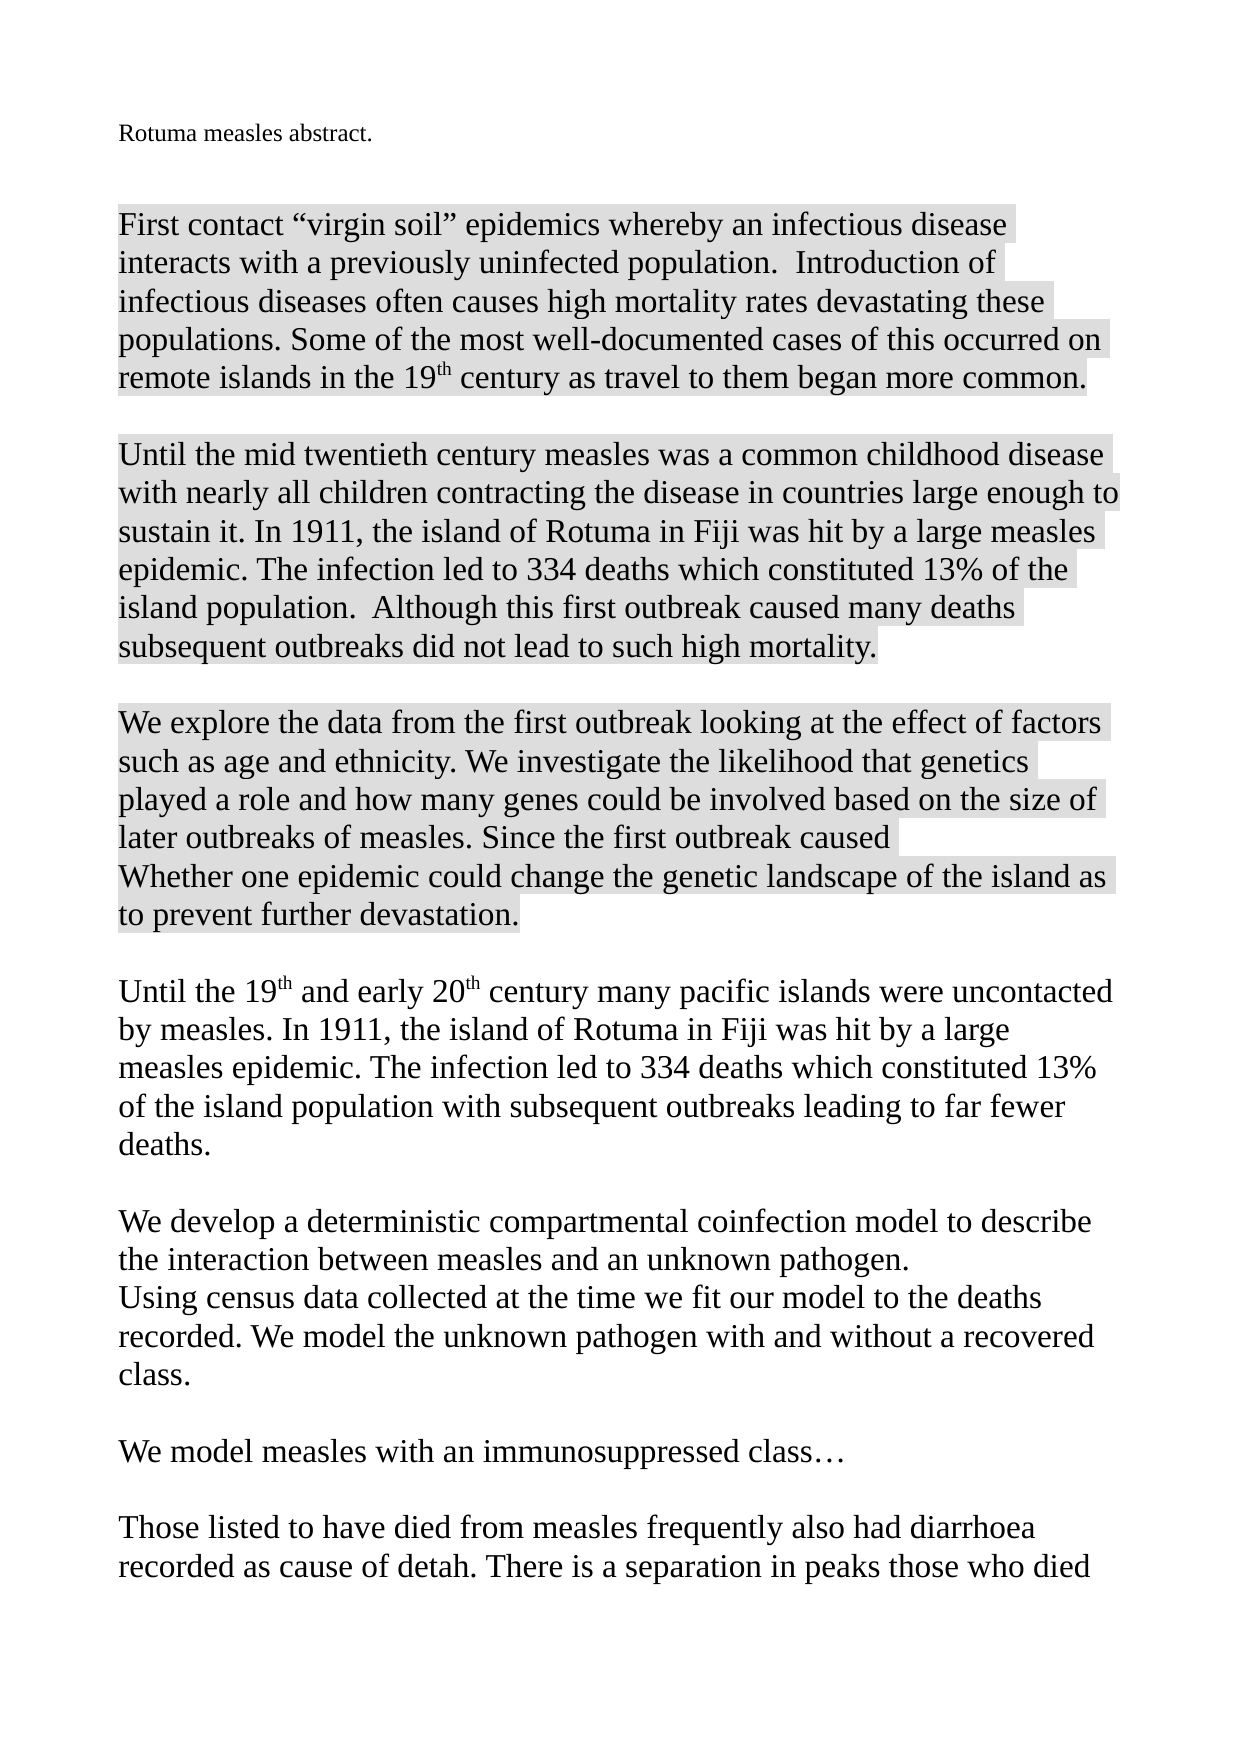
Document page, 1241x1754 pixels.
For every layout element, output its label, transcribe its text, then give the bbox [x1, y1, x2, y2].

text Using census data collected at the time we fit our model to the deaths recorded. We model the unknown pathogen with and without a recovered class. [118, 1278, 1122, 1393]
text First contact “virgin soil” epidemics whereby an infectious disease interacts with a previously uninfected population. Introduction of infectious diseases often causes high mortality rates devastating these populations. Some of the most well-documented cases of this occurred on remote islands in the 19th century as travel to them began more common. [118, 204, 1122, 396]
text We explore the data from the first outbreak looking at the effect of factors such as age and ethnicity. We investigate the likelihood that genetics played a role and how many genes could be involved based on the size of later outbreaks of measles. Since the first outbreak caused [118, 703, 1122, 856]
text We develop a deterministic compartmental coinfection model to describe the interaction between measles and an unknown pathogen. [118, 1201, 1122, 1278]
text Until the mid twentieth century measles was a common childhood disease with nearly all children contracting the disease in countries large enough to sustain it. In 1911, the island of Rotuma in Fiji was hit by a large measles epidemic. The infection led to 334 deaths which constituted 13% of the island population. Although this first outbreak caused many deaths subsequent outbreaks did not lead to such high mortality. [118, 434, 1122, 664]
text Rotuma measles abstract. [118, 118, 1122, 147]
text Until the 19th and early 20th century many pacific islands were uncontacted by measles. In 1911, the island of Rotuma in Fiji was hit by a large measles epidemic. The infection led to 334 deaths which constituted 13% of the island population with subsequent outbreaks leading to far fewer deaths. [118, 971, 1122, 1163]
text We model measles with an immunosuppressed class… [118, 1431, 1122, 1469]
text Whether one epidemic could change the genetic landscape of the island as to prevent further devastation. [118, 856, 1122, 933]
text Those listed to have died from measles frequently also had diarrhoea recorded as cause of detah. There is a separation in peaks those who died [118, 1508, 1122, 1584]
